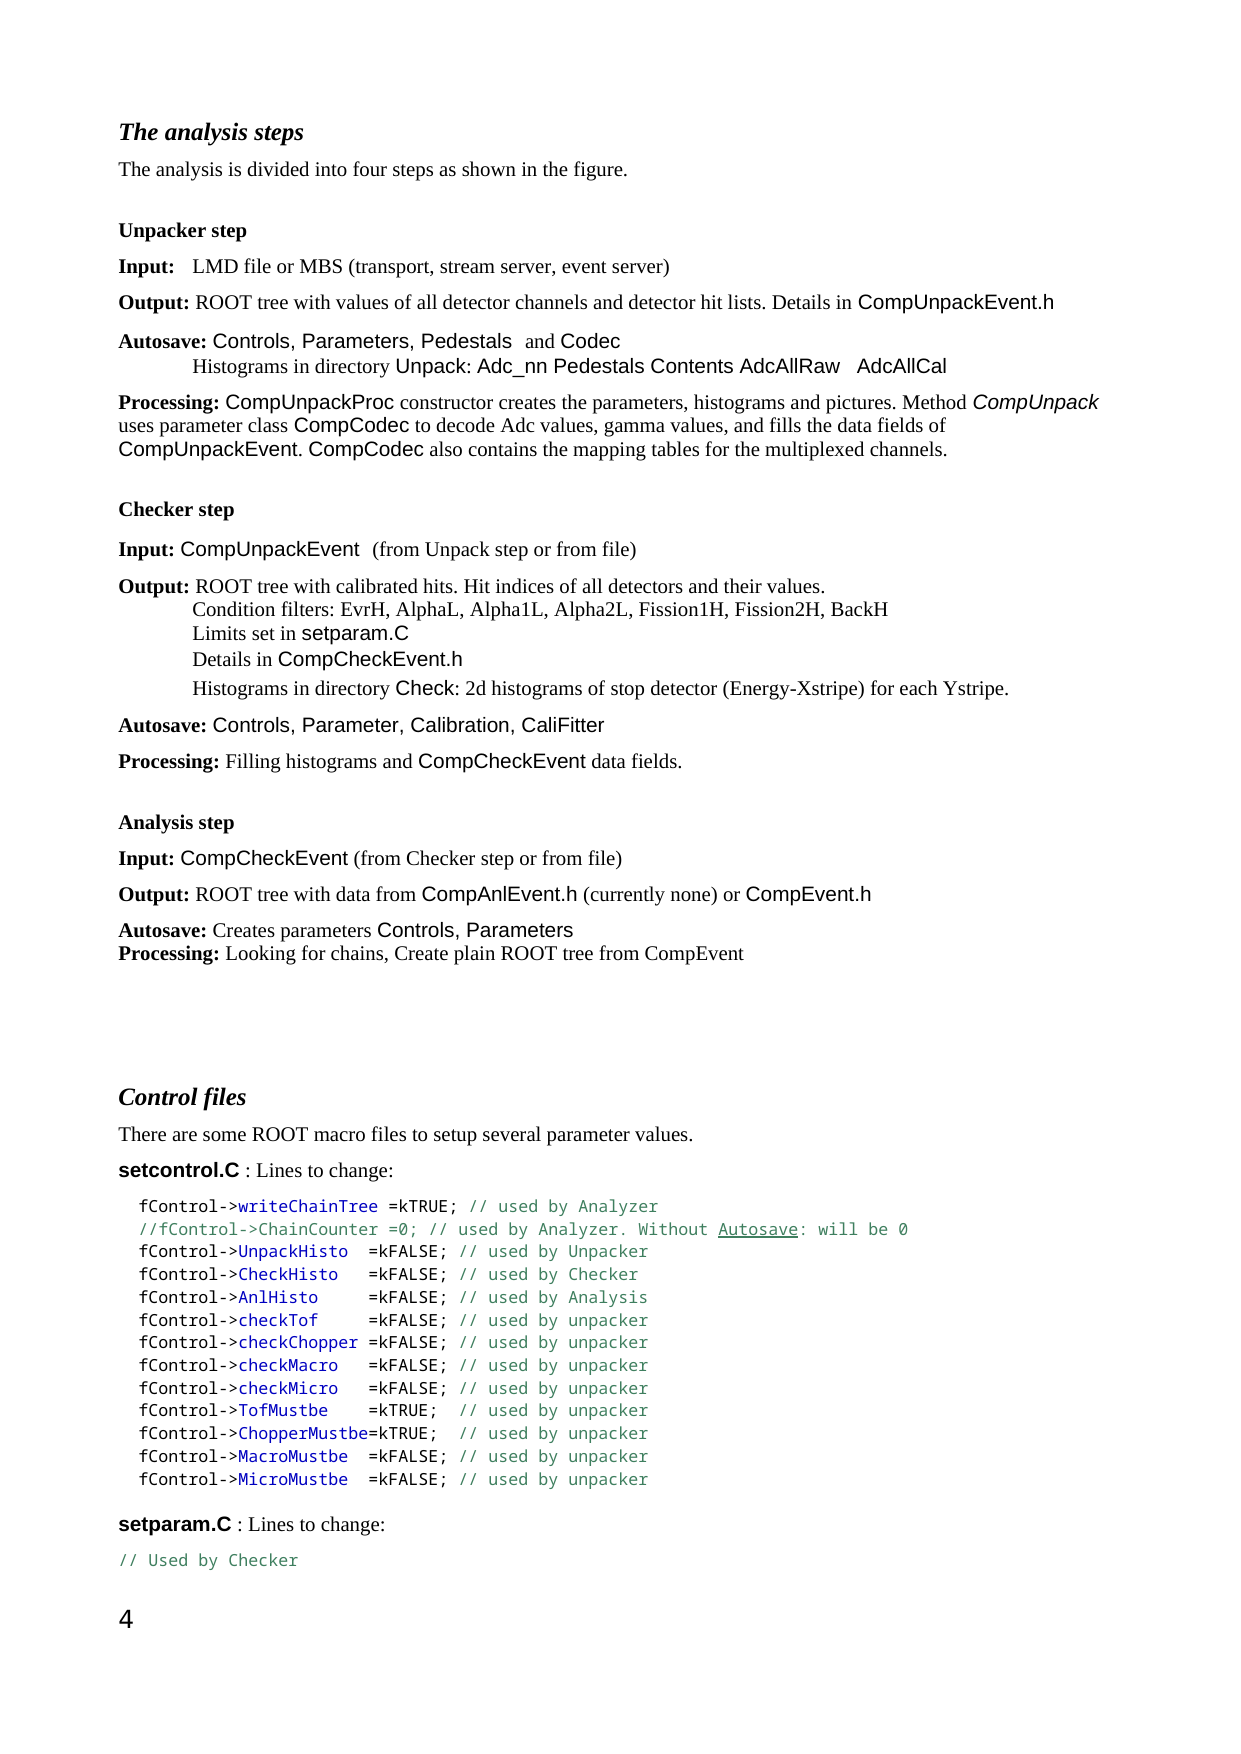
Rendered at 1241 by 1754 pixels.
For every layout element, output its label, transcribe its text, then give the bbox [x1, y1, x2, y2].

text // Used by Checker [118, 1548, 1122, 1571]
text Processing: CompUnpackProc constructor creates the parameters, histograms and pictures. Method CompUnpack uses parameter class CompCodec to decode Adc values, gamma values, and fills the data fields of CompUnpackEvent. CompCodec also contains the mapping tables for the multiplexed channels. [118, 391, 1122, 461]
text fControl->UnpackHisto =kFALSE; // used by Unpacker [118, 1240, 1122, 1263]
text There are some ROOT macro files to setup several parameter values. [118, 1123, 1122, 1146]
subtitle Control files [118, 1083, 1122, 1111]
text fControl->MacroMustbe =kFALSE; // used by unpacker [118, 1444, 1122, 1467]
subtitle Checker step [118, 498, 1122, 521]
text Input: CompCheckEvent (from Checker step or from file) [118, 846, 1122, 870]
text setparam.C : Lines to change: [118, 1512, 1122, 1536]
text Autosave: Controls, Parameters, Pedestals and Codec Histograms in directory Unpack: Adc_nn Pedestals Contents AdcAllRaw AdcAllCal [118, 326, 1122, 378]
text Output: ROOT tree with calibrated hits. Hit indices of all detectors and their values. Condition filters: EvrH, AlphaL, Alpha1L, Alpha2L, Fission1H, Fission2H, BackH Limits set in setparam.C Details in CompCheckEvent.h Histograms in directory Check: 2d histograms of stop detector (Energy-Xstripe) for each Ystripe. [118, 575, 1122, 701]
text fControl->MicroMustbe =kFALSE; // used by unpacker [118, 1467, 1122, 1490]
subtitle Analysis step [118, 811, 1122, 834]
subtitle The analysis steps [118, 118, 1122, 146]
text //fControl->ChainCounter =0; // used by Analyzer. Without Autosave: will be 0 [118, 1217, 1122, 1240]
text Processing: Filling histograms and CompCheckEvent data fields. [118, 750, 1122, 773]
text Autosave: Creates parameters Controls, Parameters Processing: Looking for chains, Create plain ROOT tree from CompEvent [118, 918, 1122, 965]
text Input: CompUnpackEvent (from Unpack step or from file) [118, 534, 1122, 562]
text Output: ROOT tree with data from CompAnlEvent.h (currently none) or CompEvent.h [118, 882, 1122, 906]
text The analysis is divided into four steps as shown in the figure. [118, 158, 1122, 181]
text fControl->CheckHisto =kFALSE; // used by Checker [118, 1263, 1122, 1285]
text Input: LMD file or MBS (transport, stream server, event server) [118, 254, 1122, 278]
text fControl->checkTof =kFALSE; // used by unpacker [118, 1308, 1122, 1331]
text fControl->AnlHisto =kFALSE; // used by Analysis [118, 1285, 1122, 1308]
text fControl->writeChainTree =kTRUE; // used by Analyzer [118, 1194, 1122, 1217]
text Autosave: Controls, Parameter, Calibration, CaliFitter [118, 714, 1122, 737]
subtitle Unpacker step [118, 219, 1122, 242]
text fControl->TofMustbe =kTRUE; // used by unpacker [118, 1399, 1122, 1422]
text fControl->checkChopper =kFALSE; // used by unpacker [118, 1331, 1122, 1353]
text fControl->checkMicro =kFALSE; // used by unpacker [118, 1376, 1122, 1399]
text fControl->ChopperMustbe=kTRUE; // used by unpacker [118, 1422, 1122, 1444]
text setcontrol.C : Lines to change: [118, 1159, 1122, 1182]
text Output: ROOT tree with values of all detector channels and detector hit lists. Details in CompUnpackEvent.h [118, 290, 1122, 314]
text fControl->checkMacro =kFALSE; // used by unpacker [118, 1353, 1122, 1376]
